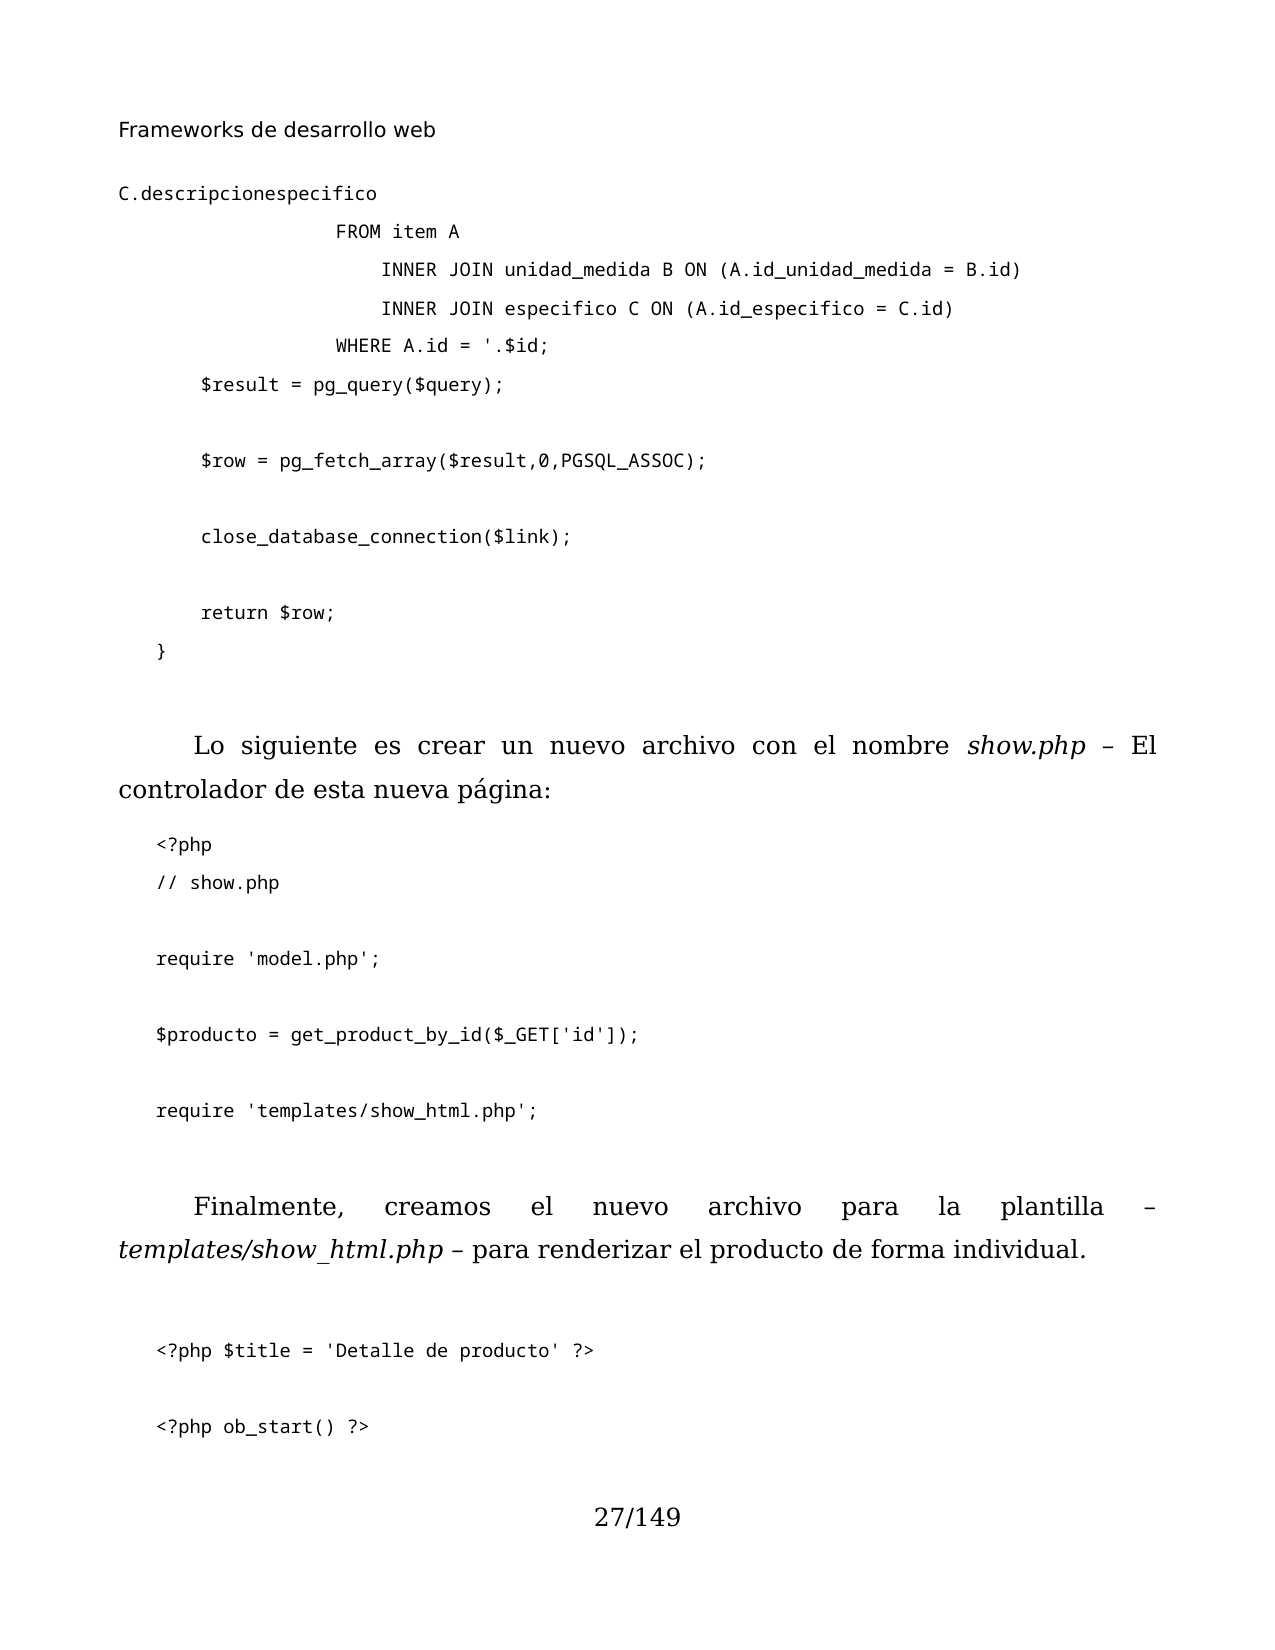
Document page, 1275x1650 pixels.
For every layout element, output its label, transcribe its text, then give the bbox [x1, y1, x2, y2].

text <?php $title = 'Detalle de producto' ?> [118, 1337, 1157, 1362]
text $result = pg_query($query); [118, 371, 1157, 396]
text FROM item A [118, 219, 1157, 244]
text require 'templates/show_html.php'; [118, 1097, 1157, 1123]
text C.descripcionespecifico [118, 181, 1157, 206]
text $producto = get_product_by_id($_GET['id']); [118, 1021, 1157, 1047]
text Lo siguiente es crear un nuevo archivo con el nombre show.php – El controlador de esta nueva página: [118, 731, 1157, 804]
text return $row; [118, 599, 1157, 624]
text } [118, 637, 1157, 662]
text <?php ob_start() ?> [118, 1413, 1157, 1438]
text close_database_connection($link); [118, 523, 1157, 548]
text $row = pg_fetch_array($result,0,PGSQL_ASSOC); [118, 447, 1157, 472]
text require 'model.php'; [118, 945, 1157, 971]
text // show.php [118, 869, 1157, 895]
text Finalmente, creamos el nuevo archivo para la plantilla – templates/show_html.php – para renderizar el producto de forma individual. [118, 1192, 1157, 1264]
text <?php [118, 831, 1157, 857]
text INNER JOIN especifico C ON (A.id_especifico = C.id) [118, 295, 1157, 320]
text INNER JOIN unidad_medida B ON (A.id_unidad_medida = B.id) [118, 257, 1157, 282]
text WHERE A.id = '.$id; [118, 333, 1157, 358]
